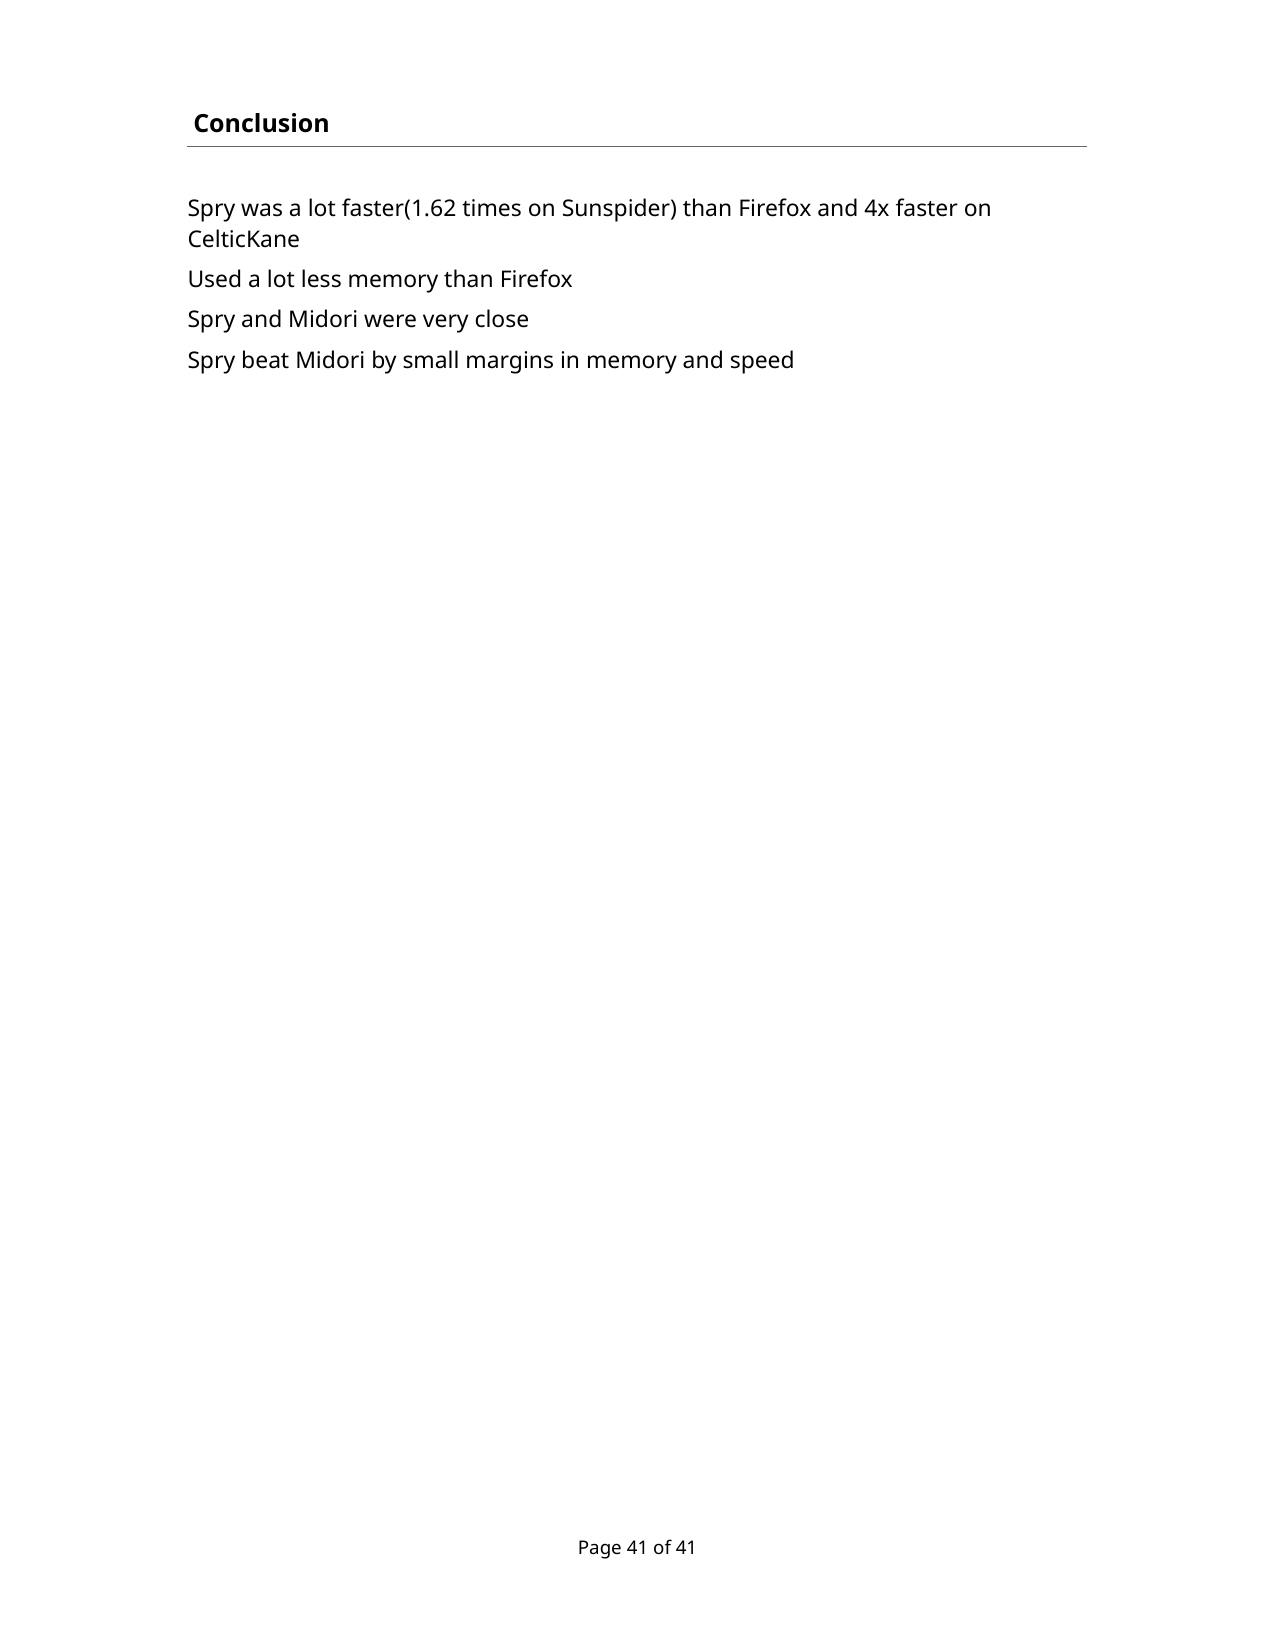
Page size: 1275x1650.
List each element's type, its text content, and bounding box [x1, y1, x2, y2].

subtitle Conclusion [187, 100, 1087, 146]
list Spry and Midori were very close [187, 303, 1087, 335]
list Spry was a lot faster(1.62 times on Sunspider) than Firefox and 4x faster on CelticKane [187, 192, 1087, 254]
list Used a lot less memory than Firefox [187, 263, 1087, 294]
list Spry beat Midori by small margins in memory and speed [187, 343, 1087, 375]
